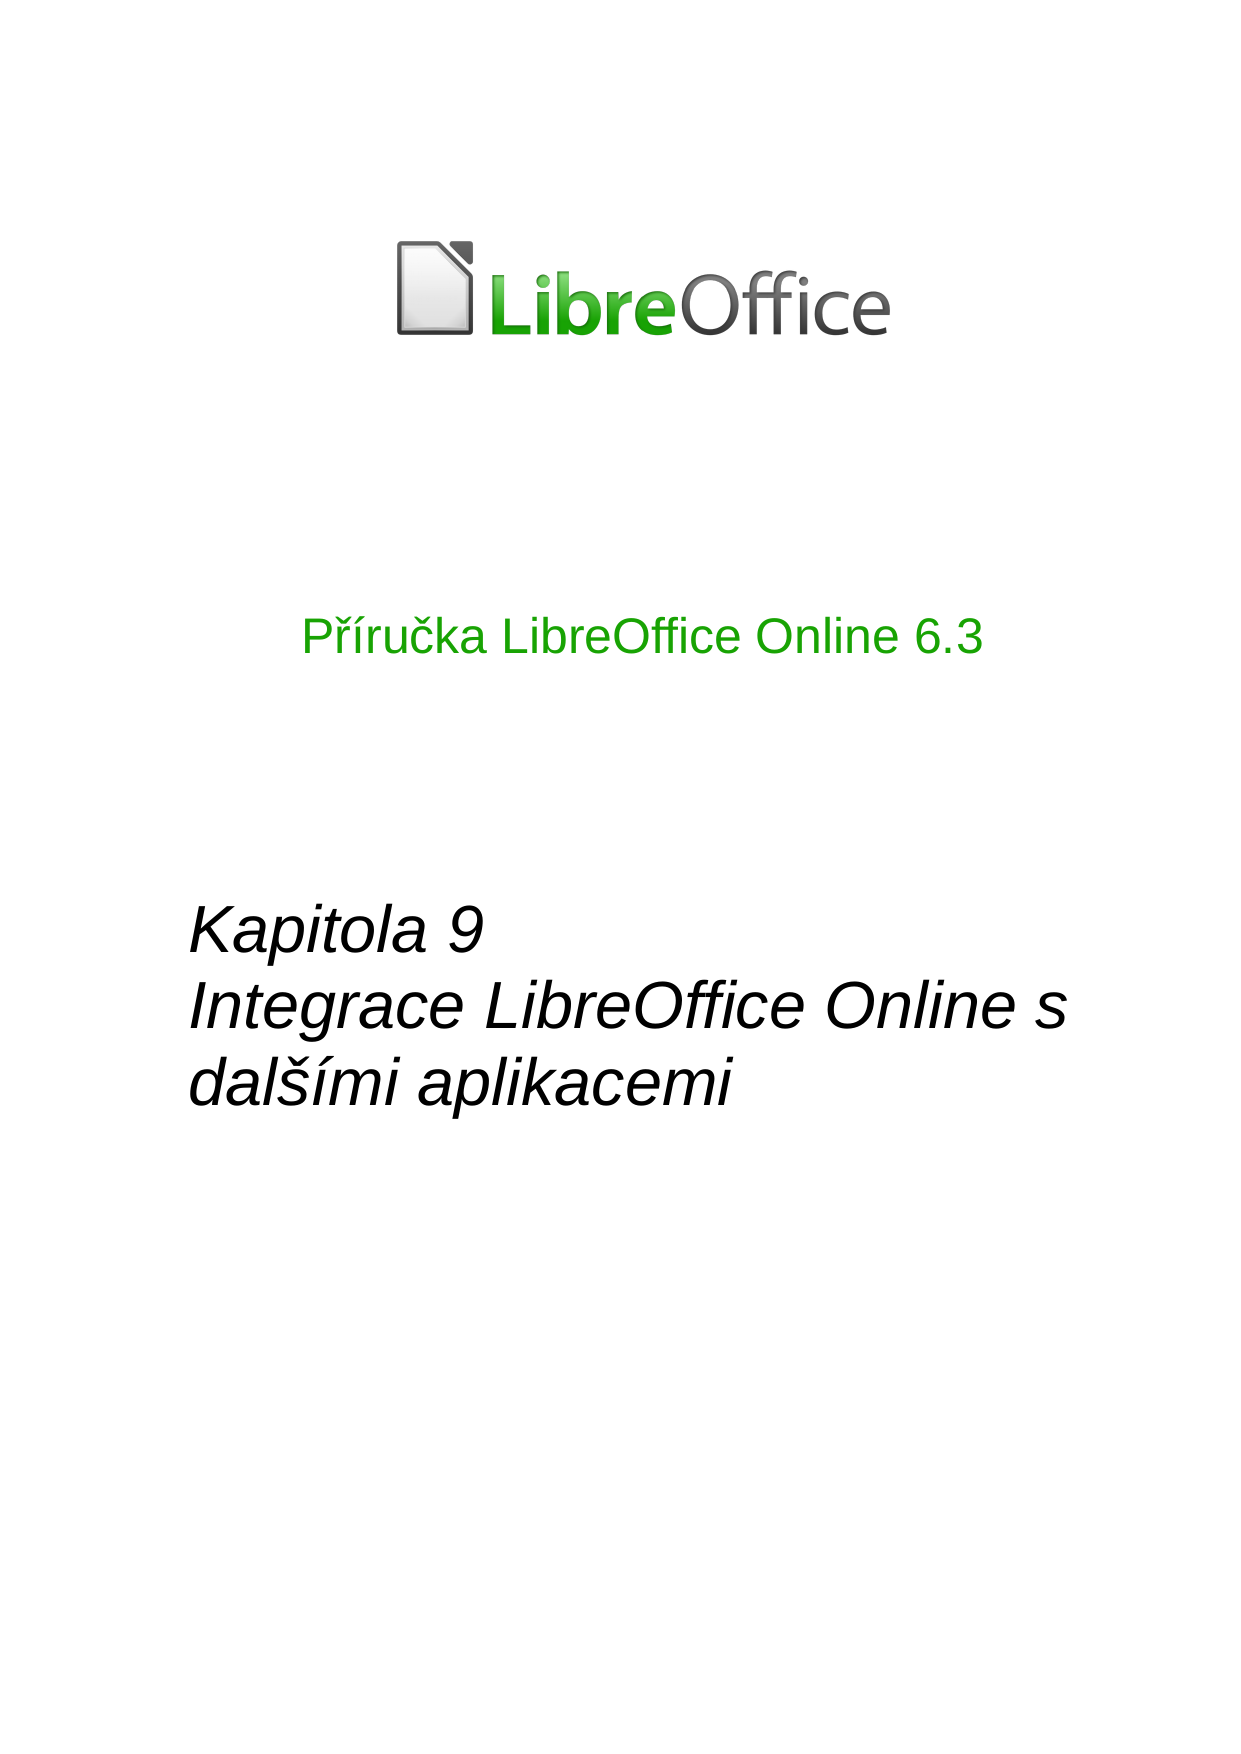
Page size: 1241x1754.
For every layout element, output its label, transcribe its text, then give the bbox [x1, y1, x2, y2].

text Příručka LibreOffice Online 6.3 [188, 607, 1098, 664]
title Kapitola 9 Integrace LibreOffice Online s dalšími aplikacemi [188, 889, 1098, 1119]
picture [392, 236, 893, 342]
